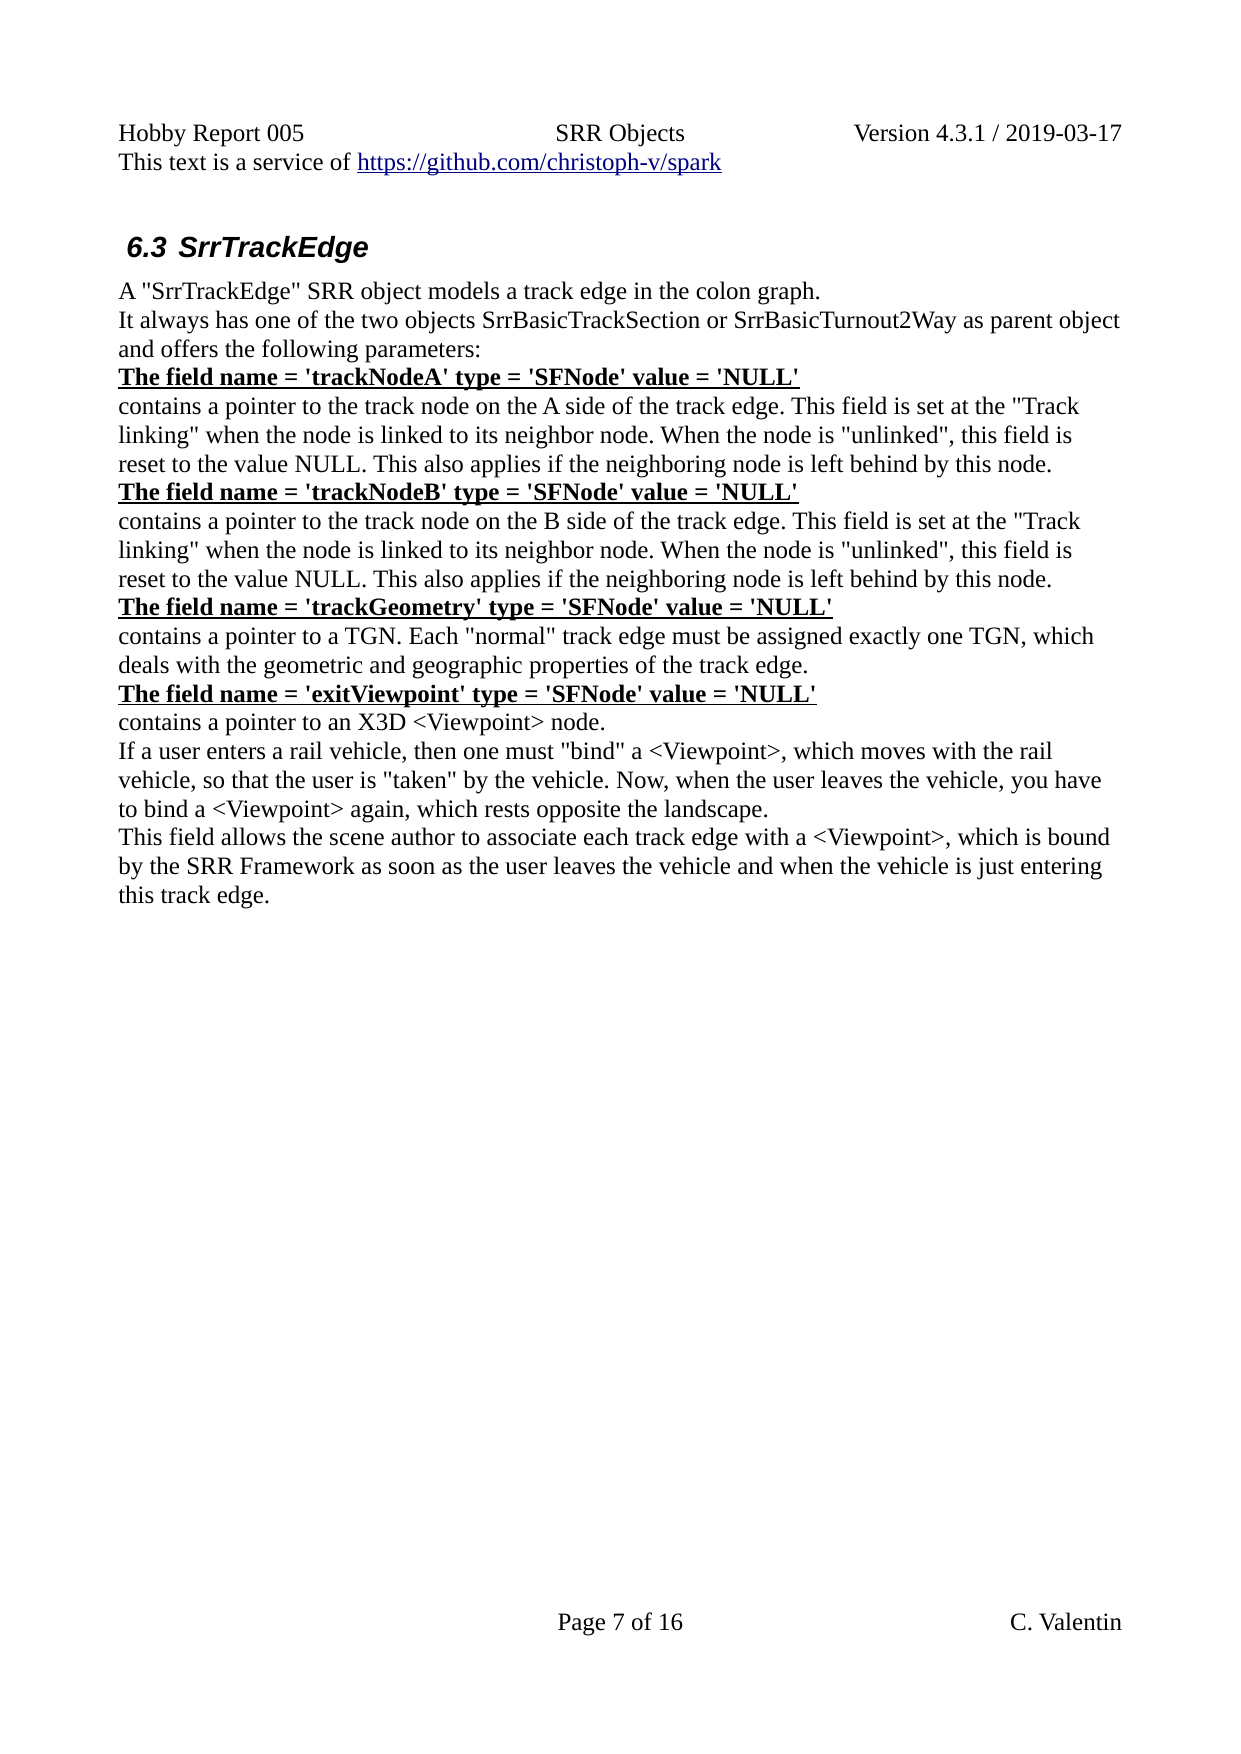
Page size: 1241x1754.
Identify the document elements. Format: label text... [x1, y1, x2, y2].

text A "SrrTrackEdge" SRR object models a track edge in the colon graph. [118, 276, 1122, 305]
text This field allows the scene author to associate each track edge with a <Viewpoint>, which is bound by the SRR Framework as soon as the user leaves the vehicle and when the vehicle is just entering this track edge. [118, 822, 1122, 909]
text The field name = 'trackNodeA' type = 'SFNode' value = 'NULL' [118, 362, 1122, 391]
subtitle SrrTrackEdge [118, 230, 1122, 264]
text contains a pointer to the track node on the A side of the track edge. This field is set at the "Track linking" when the node is linked to its neighbor node. When the node is "unlinked", this field is reset to the value NULL. This also applies if the neighboring node is left behind by this node. [118, 391, 1122, 477]
text The field name = 'trackGeometry' type = 'SFNode' value = 'NULL' [118, 592, 1122, 621]
text contains a pointer to an X3D <Viewpoint> node. [118, 707, 1122, 736]
text It always has one of the two objects SrrBasicTrackSection or SrrBasicTurnout2Way as parent object and offers the following parameters: [118, 305, 1122, 362]
text contains a pointer to a TGN. Each "normal" track edge must be assigned exactly one TGN, which deals with the geometric and geographic properties of the track edge. [118, 621, 1122, 679]
text The field name = 'exitViewpoint' type = 'SFNode' value = 'NULL' [118, 679, 1122, 707]
text The field name = 'trackNodeB' type = 'SFNode' value = 'NULL' [118, 477, 1122, 506]
text contains a pointer to the track node on the B side of the track edge. This field is set at the "Track linking" when the node is linked to its neighbor node. When the node is "unlinked", this field is reset to the value NULL. This also applies if the neighboring node is left behind by this node. [118, 506, 1122, 592]
text If a user enters a rail vehicle, then one must "bind" a <Viewpoint>, which moves with the rail vehicle, so that the user is "taken" by the vehicle. Now, when the user leaves the vehicle, you have to bind a <Viewpoint> again, which rests opposite the landscape. [118, 736, 1122, 822]
